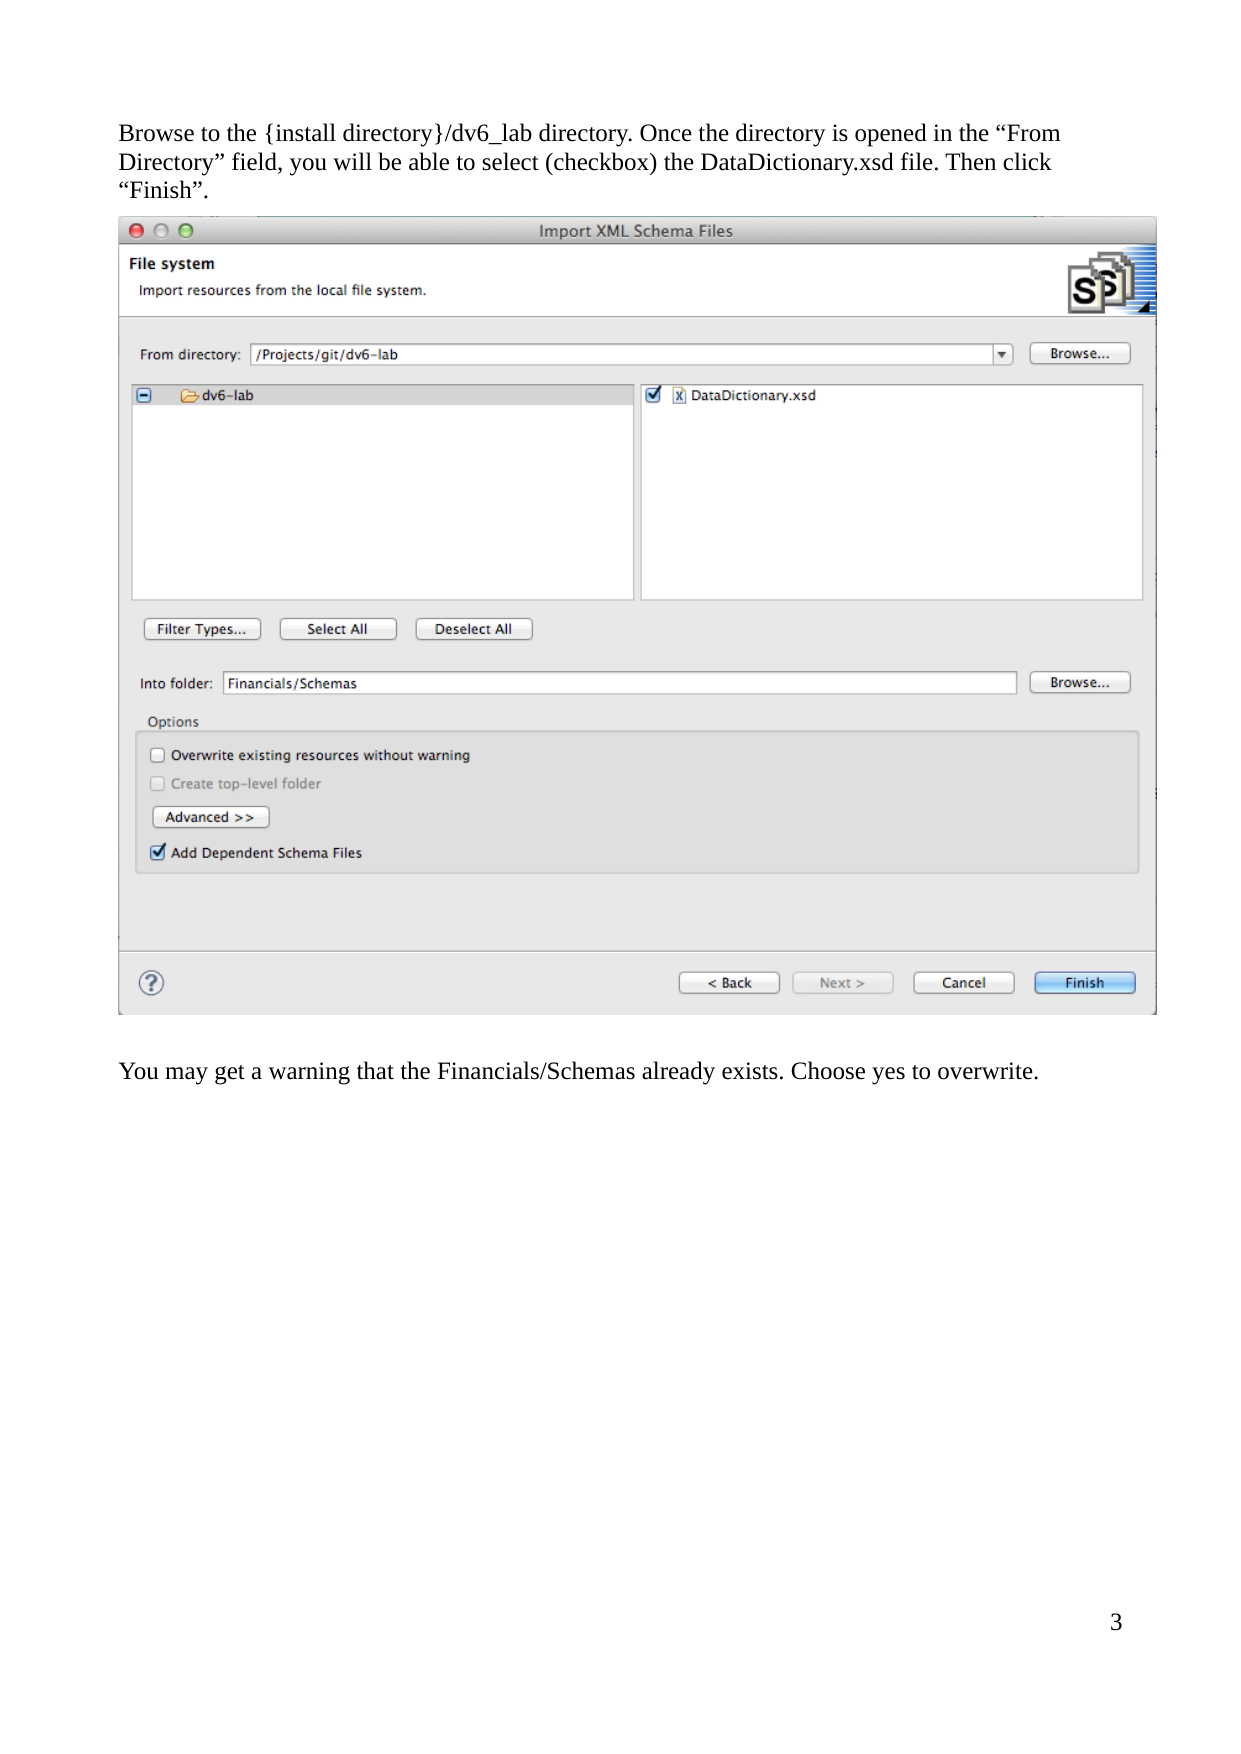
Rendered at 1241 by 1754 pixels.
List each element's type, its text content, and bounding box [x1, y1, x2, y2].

text Browse to the {install directory}/dv6_lab directory. Once the directory is opened in the “From Directory” field, you will be able to select (checkbox) the DataDictionary.xsd file. Then click “Finish”. [118, 118, 1122, 204]
picture [118, 216, 1157, 1015]
text You may get a warning that the Financials/Schemas already exists. Choose yes to overwrite. [118, 1056, 1122, 1085]
